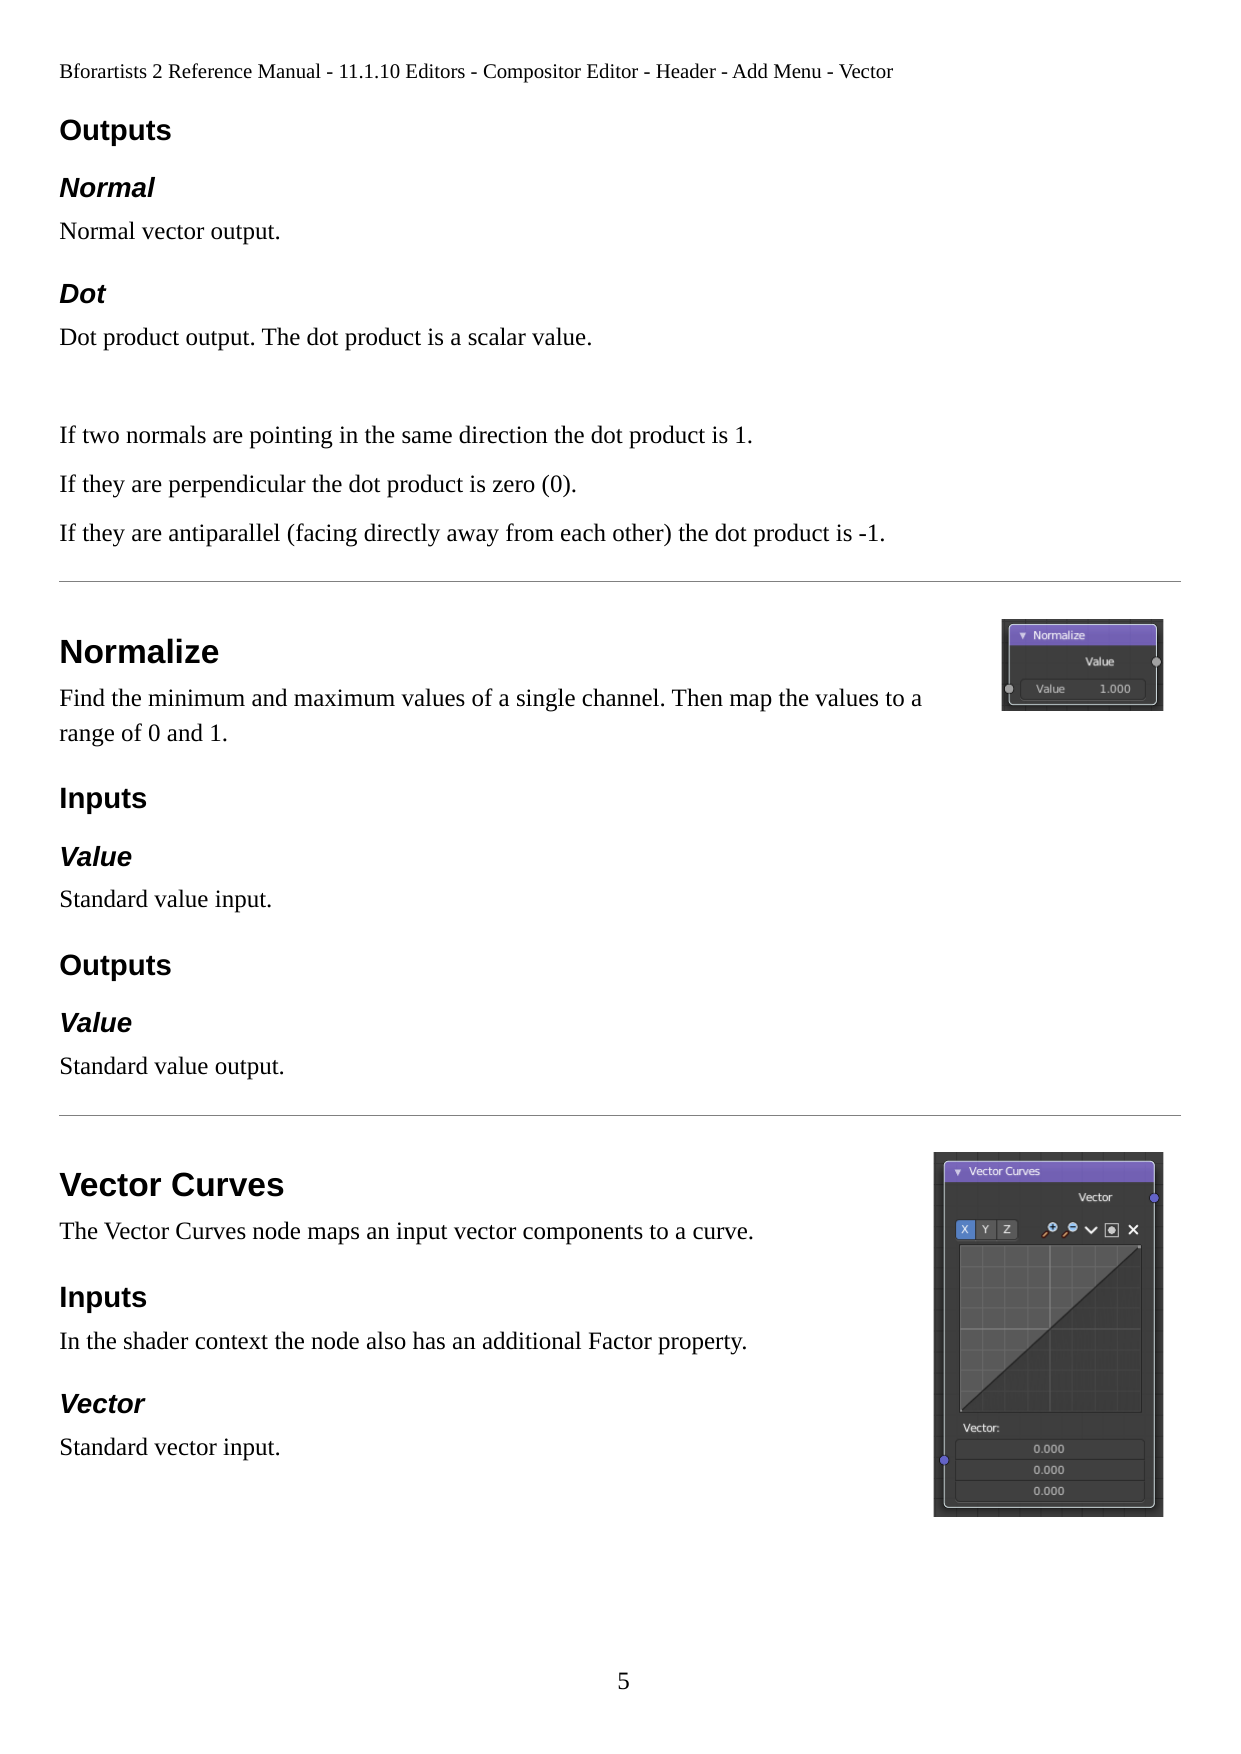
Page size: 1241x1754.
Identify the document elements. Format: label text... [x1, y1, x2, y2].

subtitle Normal [59, 171, 1181, 203]
text Normal vector output. [59, 216, 1181, 244]
picture [933, 1152, 1164, 1517]
subtitle Normalize [59, 632, 1001, 671]
subtitle Value [59, 840, 1181, 872]
text In the shader context the node also has an additional Factor property. [59, 1326, 933, 1355]
text [1164, 1432, 1181, 1461]
text If two normals are pointing in the same direction the dot product is 1. [59, 420, 1181, 448]
text Standard value output. [59, 1051, 1181, 1080]
subtitle [1164, 1388, 1181, 1420]
text Standard value input. [59, 884, 1181, 913]
subtitle [1164, 1280, 1181, 1314]
picture [1001, 619, 1164, 711]
text Dot product output. The dot product is a scalar value. [59, 322, 1181, 350]
subtitle [1164, 632, 1181, 671]
subtitle Outputs [59, 948, 1181, 982]
subtitle Inputs [59, 781, 1181, 815]
text Find the minimum and maximum values of a single channel. Then map the values to a range of 0 and 1. [59, 683, 1181, 746]
text Standard vector input. [59, 1432, 933, 1461]
text If they are perpendicular the dot product is zero (0). [59, 469, 1181, 498]
subtitle Inputs [59, 1280, 933, 1314]
subtitle Dot [59, 277, 1181, 309]
subtitle Vector [59, 1388, 933, 1420]
subtitle Value [59, 1007, 1181, 1039]
text If they are antiparallel (facing directly away from each other) the dot product is -1. [59, 518, 1181, 547]
subtitle Outputs [59, 113, 1181, 146]
subtitle [1164, 1165, 1181, 1204]
subtitle Vector Curves [59, 1165, 933, 1204]
text The Vector Curves node maps an input vector components to a curve. [59, 1216, 933, 1245]
